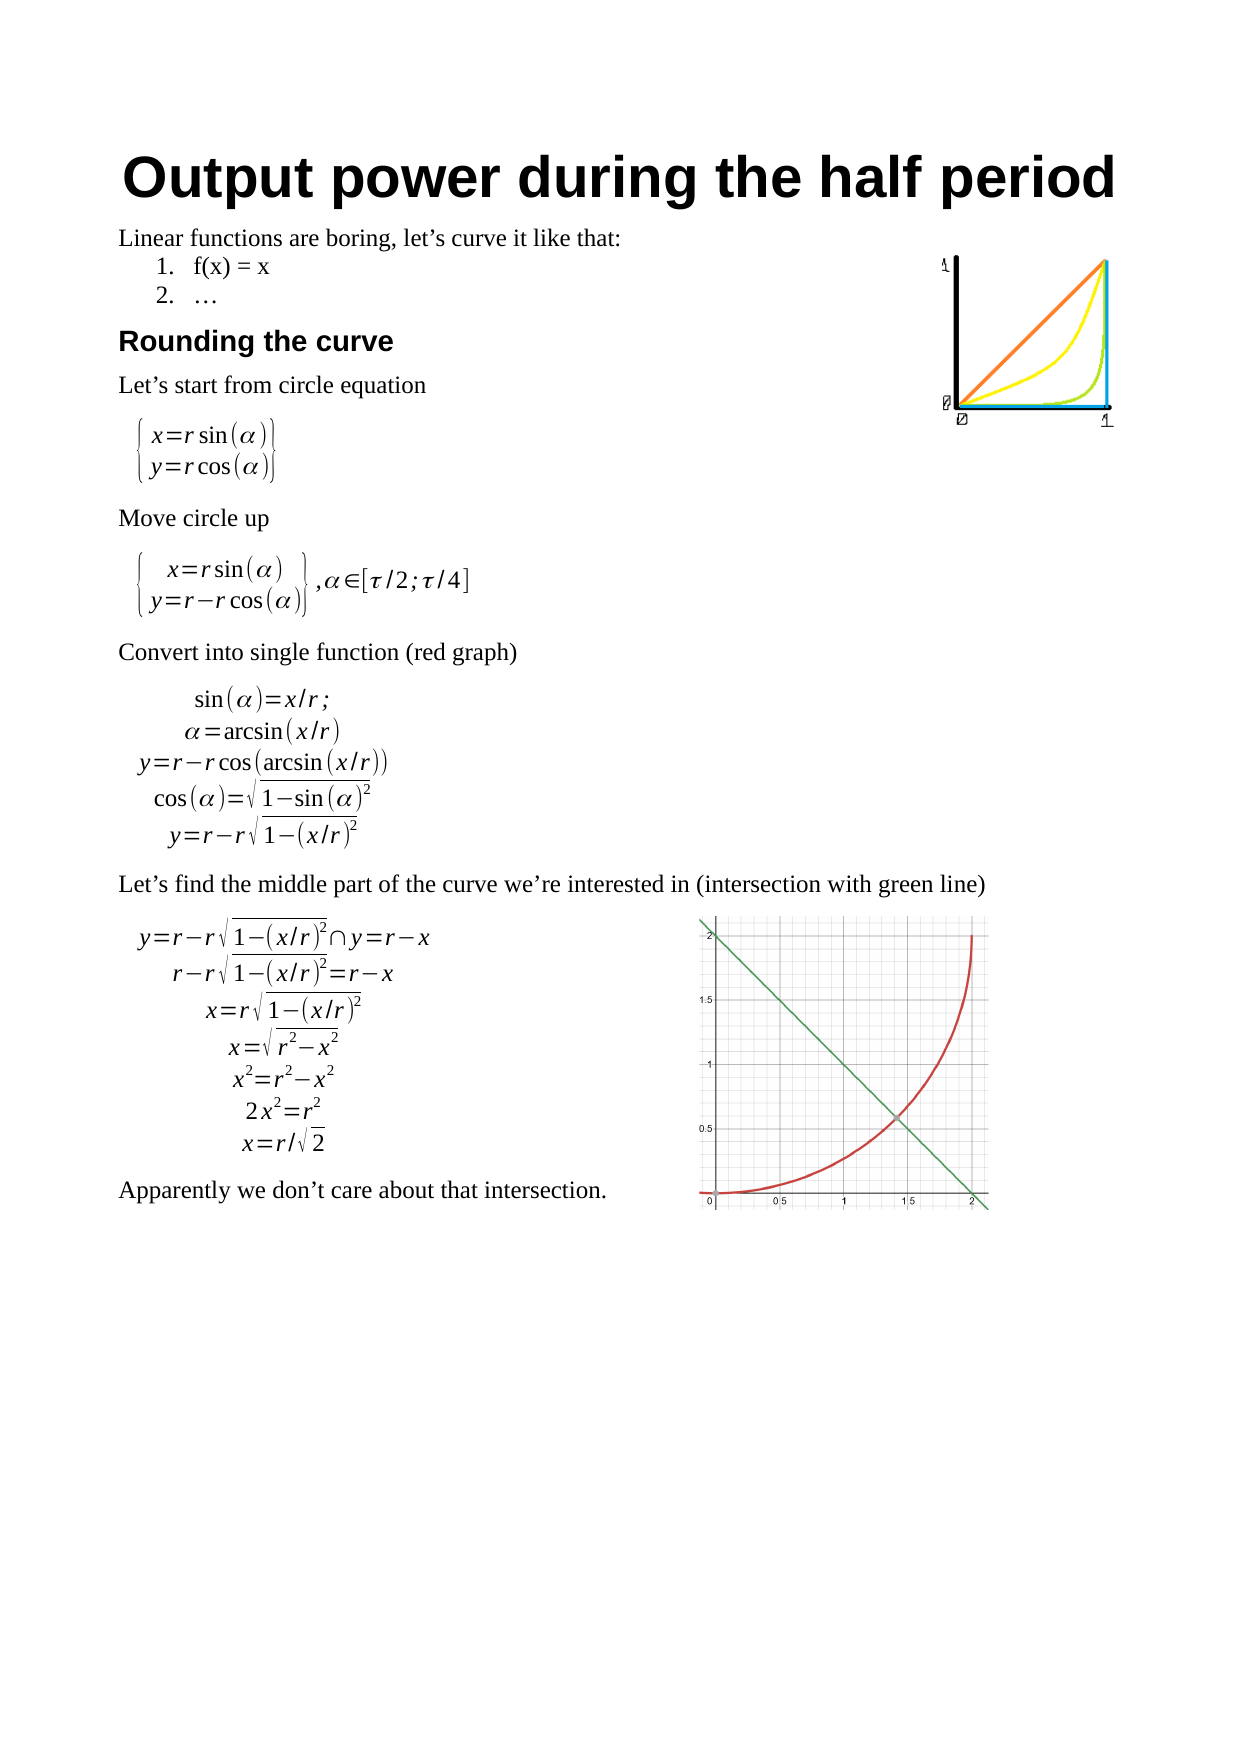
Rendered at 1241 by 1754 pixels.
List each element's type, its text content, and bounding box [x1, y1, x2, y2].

text [989, 1175, 1122, 1204]
text Let’s start from circle equation [118, 370, 941, 398]
list [1118, 280, 1122, 309]
text Move circle up [118, 503, 1122, 532]
text Apparently we don’t care about that intersection. [118, 1175, 699, 1204]
picture [941, 251, 1118, 429]
title Output power during the half period [118, 143, 1122, 210]
list f(x) = x [156, 251, 941, 280]
picture [699, 916, 989, 1210]
text Convert into single function (red graph) [118, 637, 1122, 666]
text Linear functions are boring, let’s curve it like that: [118, 223, 1122, 251]
text Let’s find the middle part of the curve we’re interested in (intersection with green line) [118, 869, 1122, 898]
list … [156, 280, 941, 309]
subtitle Rounding the curve [118, 323, 941, 357]
